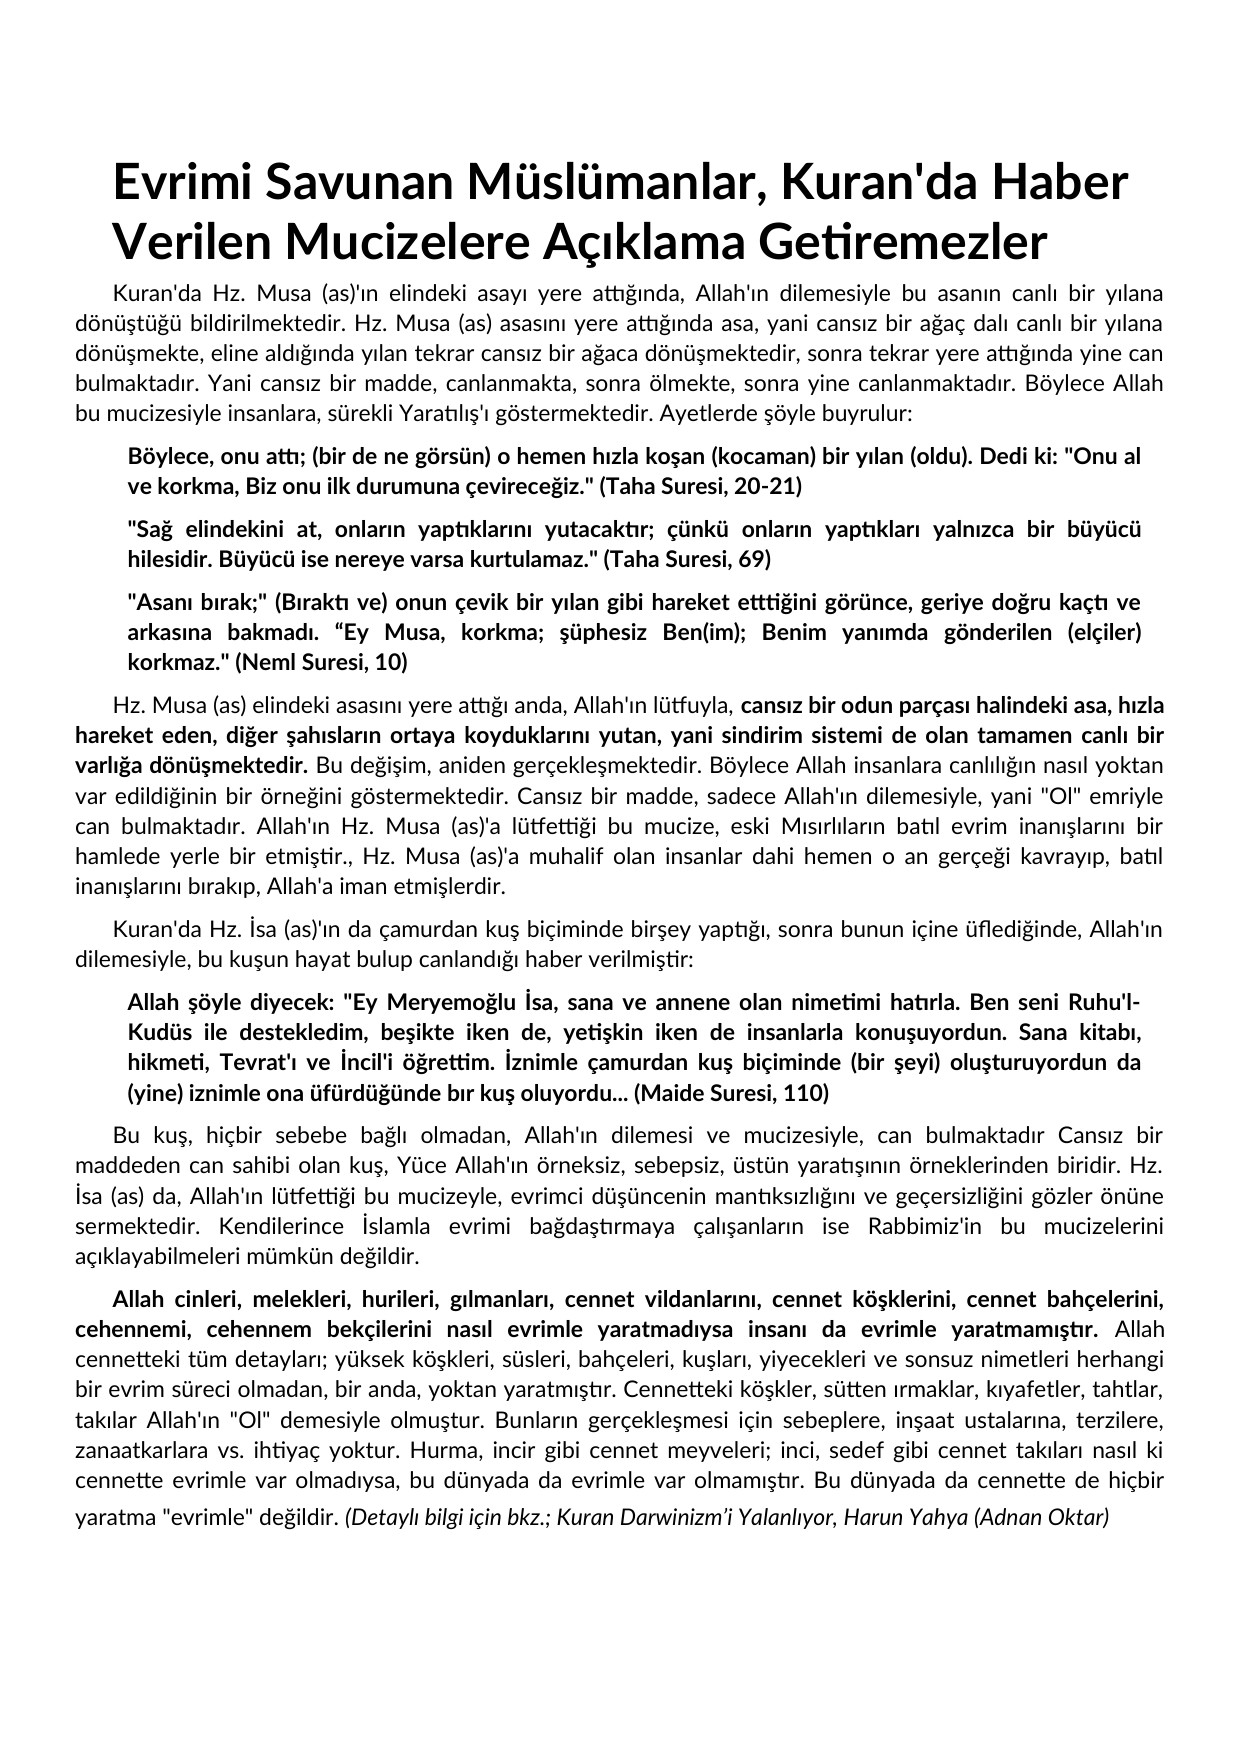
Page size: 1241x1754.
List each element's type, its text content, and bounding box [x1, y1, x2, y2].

text Kuran'da Hz. İsa (as)'ın da çamurdan kuş biçiminde birşey yaptığı, sonra bunun içine üflediğinde, Allah'ın dilemesiyle, bu kuşun hayat bulup canlandığı haber verilmiştir: [75, 915, 1165, 972]
subtitle Evrimi Savunan Müslümanlar, Kuran'da Haber Verilen Mucizelere Açıklama Getiremezler [112, 150, 1165, 270]
text Kuran'da Hz. Musa (as)'ın elindeki asayı yere attığında, Allah'ın dilemesiyle bu asanın canlı bir yılana dönüştüğü bildirilmektedir. Hz. Musa (as) asasını yere attığında asa, yani cansız bir ağaç dalı canlı bir yılana dönüşmekte, eline aldığında yılan tekrar cansız bir ağaca dönüşmektedir, sonra tekrar yere attığında yine can bulmaktadır. Yani cansız bir madde, canlanmakta, sonra ölmekte, sonra yine canlanmaktadır. Böylece Allah bu mucizesiyle insanlara, sürekli Yaratılış'ı göstermektedir. Ayetlerde şöyle buyrulur: [75, 278, 1165, 427]
text Allah şöyle diyecek: "Ey Meryemoğlu İsa, sana ve annene olan nimetimi hatırla. Ben seni Ruhu'l-Kudüs ile destekledim, beşikte iken de, yetişkin iken de insanlarla konuşuyordun. Sana kitabı, hikmeti, Tevrat'ı ve İncil'i öğrettim. İznimle çamurdan kuş biçiminde (bir şeyi) oluşturuyordun da (yine) iznimle ona üfürdüğünde bır kuş oluyordu... (Maide Suresi, 110) [127, 988, 1143, 1106]
text Hz. Musa (as) elindeki asasını yere attığı anda, Allah'ın lütfuyla, cansız bir odun parçası halindeki asa, hızla hareket eden, diğer şahısların ortaya koyduklarını yutan, yani sindirim sistemi de olan tamamen canlı bir varlığa dönüşmektedir. Bu değişim, aniden gerçekleşmektedir. Böylece Allah insanlara canlılığın nasıl yoktan var edildiğinin bir örneğini göstermektedir. Cansız bir madde, sadece Allah'ın dilemesiyle, yani "Ol" emriyle can bulmaktadır. Allah'ın Hz. Musa (as)'a lütfettiği bu mucize, eski Mısırlıların batıl evrim inanışlarını bir hamlede yerle bir etmiştir., Hz. Musa (as)'a muhalif olan insanlar dahi hemen o an gerçeği kavrayıp, batıl inanışlarını bırakıp, Allah'a iman etmişlerdir. [75, 691, 1165, 899]
text Allah cinleri, melekleri, hurileri, gılmanları, cennet vildanlarını, cennet köşklerini, cennet bahçelerini, cehennemi, cehennem bekçilerini nasıl evrimle yaratmadıysa insanı da evrimle yaratmamıştır. Allah cennetteki tüm detayları; yüksek köşkleri, süsleri, bahçeleri, kuşları, yiyecekleri ve sonsuz nimetleri herhangi bir evrim süreci olmadan, bir anda, yoktan yaratmıştır. Cennetteki köşkler, sütten ırmaklar, kıyafetler, tahtlar, takılar Allah'ın "Ol" demesiyle olmuştur. Bunların gerçekleşmesi için sebeplere, inşaat ustalarına, terzilere, zanaatkarlara vs. ihtiyaç yoktur. Hurma, incir gibi cennet meyveleri; inci, sedef gibi cennet takıları nasıl ki cennette evrimle var olmadıysa, bu dünyada da evrimle var olmamıştır. Bu dünyada da cennette de hiçbir yaratma "evrimle" değildir. (Detaylı bilgi için bkz.; Kuran Darwinizm’i Yalanlıyor, Harun Yahya (Adnan Oktar) [75, 1284, 1165, 1532]
text "Asanı bırak;" (Bıraktı ve) onun çevik bir yılan gibi hareket etttiğini görünce, geriye doğru kaçtı ve arkasına bakmadı. “Ey Musa, korkma; şüphesiz Ben(im); Benim yanımda gönderilen (elçiler) korkmaz." (Neml Suresi, 10) [127, 588, 1143, 676]
text Böylece, onu attı; (bir de ne görsün) o hemen hızla koşan (kocaman) bir yılan (oldu). Dedi ki: "Onu al ve korkma, Biz onu ilk durumuna çevireceğiz." (Taha Suresi, 20-21) [127, 442, 1143, 499]
text Bu kuş, hiçbir sebebe bağlı olmadan, Allah'ın dilemesi ve mucizesiyle, can bulmaktadır Cansız bir maddeden can sahibi olan kuş, Yüce Allah'ın örneksiz, sebepsiz, üstün yaratışının örneklerinden biridir. Hz. İsa (as) da, Allah'ın lütfettiği bu mucizeyle, evrimci düşüncenin mantıksızlığını ve geçersizliğini gözler önüne sermektedir. Kendilerince İslamla evrimi bağdaştırmaya çalışanların ise Rabbimiz'in bu mucizelerini açıklayabilmeleri mümkün değildir. [75, 1121, 1165, 1269]
text "Sağ elindekini at, onların yaptıklarını yutacaktır; çünkü onların yaptıkları yalnızca bir büyücü hilesidir. Büyücü ise nereye varsa kurtulamaz." (Taha Suresi, 69) [127, 515, 1143, 572]
